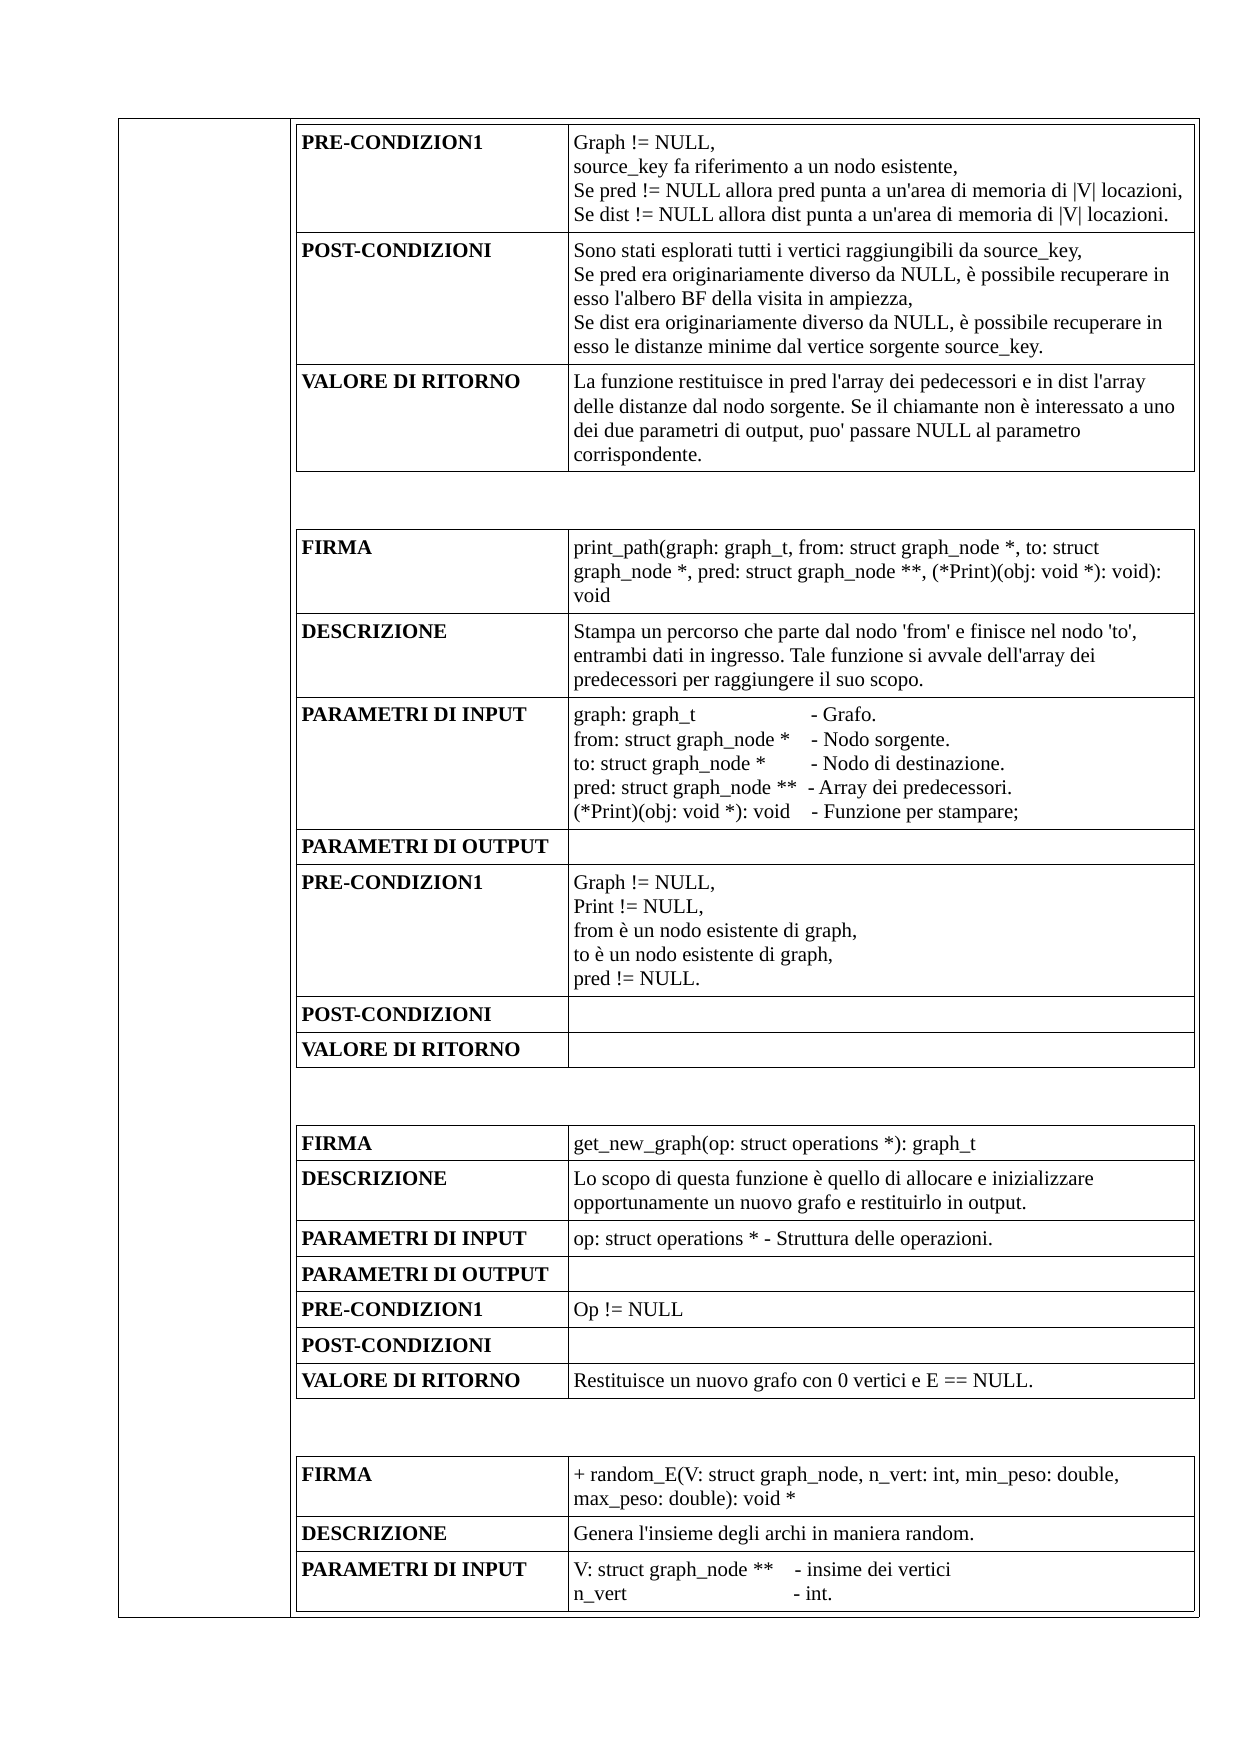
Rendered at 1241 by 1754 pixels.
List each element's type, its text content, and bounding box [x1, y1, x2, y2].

table_header get_new_graph(op: struct operations *): graph_t [569, 1126, 1194, 1160]
table_cell [119, 119, 290, 1617]
table_cell PARAMETRI DI INPUT [297, 698, 568, 828]
table_header FIRMA [297, 1457, 568, 1516]
table_cell Graph != NULL, source_key fa riferimento a un nodo esistente, Se pred != NULL allora pred punta a un'area di memoria di |V| locazioni, Se dist != NULL allora dist punta a un'area di memoria di |V| locazioni. [569, 125, 1194, 232]
table_header print_path(graph: graph_t, from: struct graph_node *, to: struct graph_node *, pred: struct graph_node **, (*Print)(obj: void *): void): void [569, 530, 1194, 613]
table_cell graph: graph_t - Grafo. from: struct graph_node * - Nodo sorgente. to: struct graph_node * - Nodo di destinazione. pred: struct graph_node ** - Array dei predecessori. (*Print)(obj: void *): void - Funzione per stampare; [569, 698, 1194, 828]
table_cell [569, 1033, 1194, 1067]
table_cell Lo scopo di questa funzione è quello di allocare e inizializzare opportunamente un nuovo grafo e restituirlo in output. [569, 1161, 1194, 1220]
table_cell POST-CONDIZIONI [297, 1328, 568, 1363]
table_cell PRE-CONDIZION1 [297, 125, 568, 232]
table_cell Genera l'insieme degli archi in maniera random. [569, 1517, 1194, 1551]
table_header FIRMA [297, 1126, 568, 1160]
table_cell PARAMETRI DI INPUT [297, 1221, 568, 1256]
table_header + random_E(V: struct graph_node, n_vert: int, min_peso: double, max_peso: double): void * [569, 1457, 1194, 1516]
table_cell PRE-CONDIZION1 [297, 1292, 568, 1327]
table_cell Stampa un percorso che parte dal nodo 'from' e finisce nel nodo 'to', entrambi dati in ingresso. Tale funzione si avvale dell'array dei predecessori per raggiungere il suo scopo. [569, 614, 1194, 697]
table_cell V: struct graph_node ** - insime dei vertici n_vert - int. [569, 1552, 1194, 1611]
table_cell [569, 997, 1194, 1032]
table_cell VALORE DI RITORNO [297, 1364, 568, 1398]
table_cell op: struct operations * - Struttura delle operazioni. [569, 1221, 1194, 1256]
table_cell [569, 1257, 1194, 1291]
table_cell POST-CONDIZIONI [297, 997, 568, 1032]
table_cell DESCRIZIONE [297, 614, 568, 697]
table_cell PARAMETRI DI OUTPUT [297, 1257, 568, 1291]
table_cell Sono stati esplorati tutti i vertici raggiungibili da source_key, Se pred era originariamente diverso da NULL, è possibile recuperare in esso l'albero BF della visita in ampiezza, Se dist era originariamente diverso da NULL, è possibile recuperare in esso le distanze minime dal vertice sorgente source_key. [569, 233, 1194, 364]
table_header FIRMA [297, 530, 568, 613]
table_cell [569, 1328, 1194, 1363]
table_cell DESCRIZIONE [297, 1161, 568, 1220]
table_cell PARAMETRI DI INPUT [297, 1552, 568, 1611]
table_cell [569, 830, 1194, 864]
table_cell Op != NULL [569, 1292, 1194, 1327]
table_cell POST-CONDIZIONI [297, 233, 568, 364]
table_cell PRE-CONDIZION1 [297, 865, 568, 996]
table_cell La funzione restituisce in pred l'array dei pedecessori e in dist l'array delle distanze dal nodo sorgente. Se il chiamante non è interessato a uno dei due parametri di output, puo' passare NULL al parametro corrispondente. [569, 365, 1194, 471]
table_cell VALORE DI RITORNO [297, 365, 568, 471]
table_cell Graph != NULL, Print != NULL, from è un nodo esistente di graph, to è un nodo esistente di graph, pred != NULL. [569, 865, 1194, 996]
table_cell [291, 119, 1199, 1617]
table_cell PARAMETRI DI OUTPUT [297, 830, 568, 864]
table_cell DESCRIZIONE [297, 1517, 568, 1551]
table_cell Restituisce un nuovo grafo con 0 vertici e E == NULL. [569, 1364, 1194, 1398]
table_cell VALORE DI RITORNO [297, 1033, 568, 1067]
